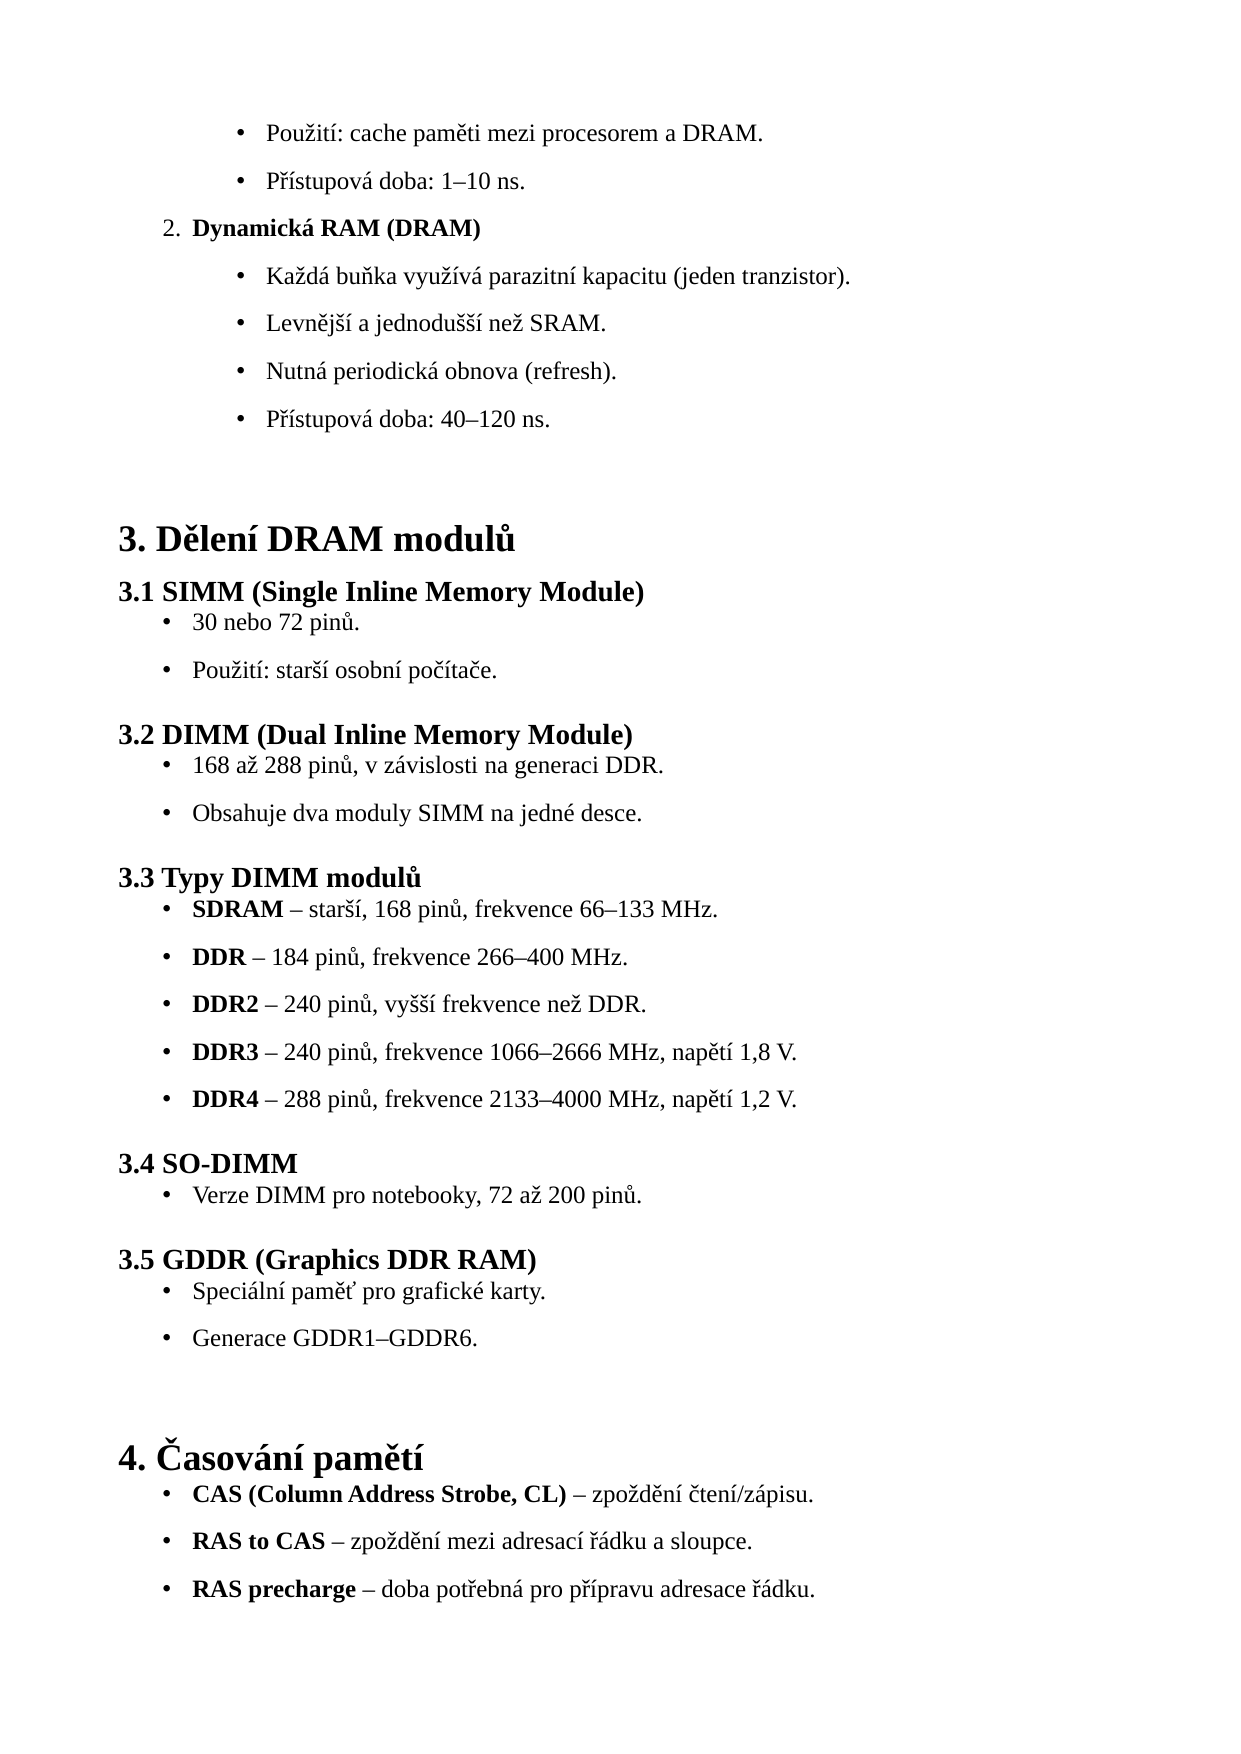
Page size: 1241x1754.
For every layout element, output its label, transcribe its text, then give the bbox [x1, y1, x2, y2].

list CAS (Column Address Strobe, CL) – zpoždění čtení/zápisu. [162, 1479, 1122, 1508]
list Použití: starší osobní počítače. [162, 655, 1122, 684]
list Levnější a jednodušší než SRAM. [236, 308, 1122, 337]
list RAS to CAS – zpoždění mezi adresací řádku a sloupce. [162, 1526, 1122, 1555]
subtitle 3.2 DIMM (Dual Inline Memory Module) [118, 717, 1122, 751]
list Použití: cache paměti mezi procesorem a DRAM. [236, 118, 1122, 147]
list Dynamická RAM (DRAM) [162, 213, 1122, 242]
list Speciální paměť pro grafické karty. [162, 1276, 1122, 1304]
subtitle 3.3 Typy DIMM modulů [118, 860, 1122, 894]
list Přístupová doba: 1–10 ns. [236, 166, 1122, 194]
list Každá buňka využívá parazitní kapacitu (jeden tranzistor). [236, 261, 1122, 290]
list 168 až 288 pinů, v závislosti na generaci DDR. [162, 751, 1122, 779]
list Nutná periodická obnova (refresh). [236, 356, 1122, 385]
list Přístupová doba: 40–120 ns. [236, 404, 1122, 432]
list 30 nebo 72 pinů. [162, 607, 1122, 636]
list DDR4 – 288 pinů, frekvence 2133–4000 MHz, napětí 1,2 V. [162, 1084, 1122, 1113]
list Generace GDDR1–GDDR6. [162, 1323, 1122, 1352]
list Verze DIMM pro notebooky, 72 až 200 pinů. [162, 1180, 1122, 1209]
subtitle 3.4 SO-DIMM [118, 1147, 1122, 1180]
subtitle 3. Dělení DRAM modulů [118, 516, 1122, 559]
subtitle 3.5 GDDR (Graphics DDR RAM) [118, 1242, 1122, 1276]
subtitle 3.1 SIMM (Single Inline Memory Module) [118, 574, 1122, 607]
subtitle 4. Časování pamětí [118, 1436, 1122, 1479]
list SDRAM – starší, 168 pinů, frekvence 66–133 MHz. [162, 894, 1122, 923]
list RAS precharge – doba potřebná pro přípravu adresace řádku. [162, 1574, 1122, 1603]
list DDR – 184 pinů, frekvence 266–400 MHz. [162, 942, 1122, 970]
list Obsahuje dva moduly SIMM na jedné desce. [162, 798, 1122, 827]
list DDR3 – 240 pinů, frekvence 1066–2666 MHz, napětí 1,8 V. [162, 1037, 1122, 1066]
list DDR2 – 240 pinů, vyšší frekvence než DDR. [162, 989, 1122, 1018]
